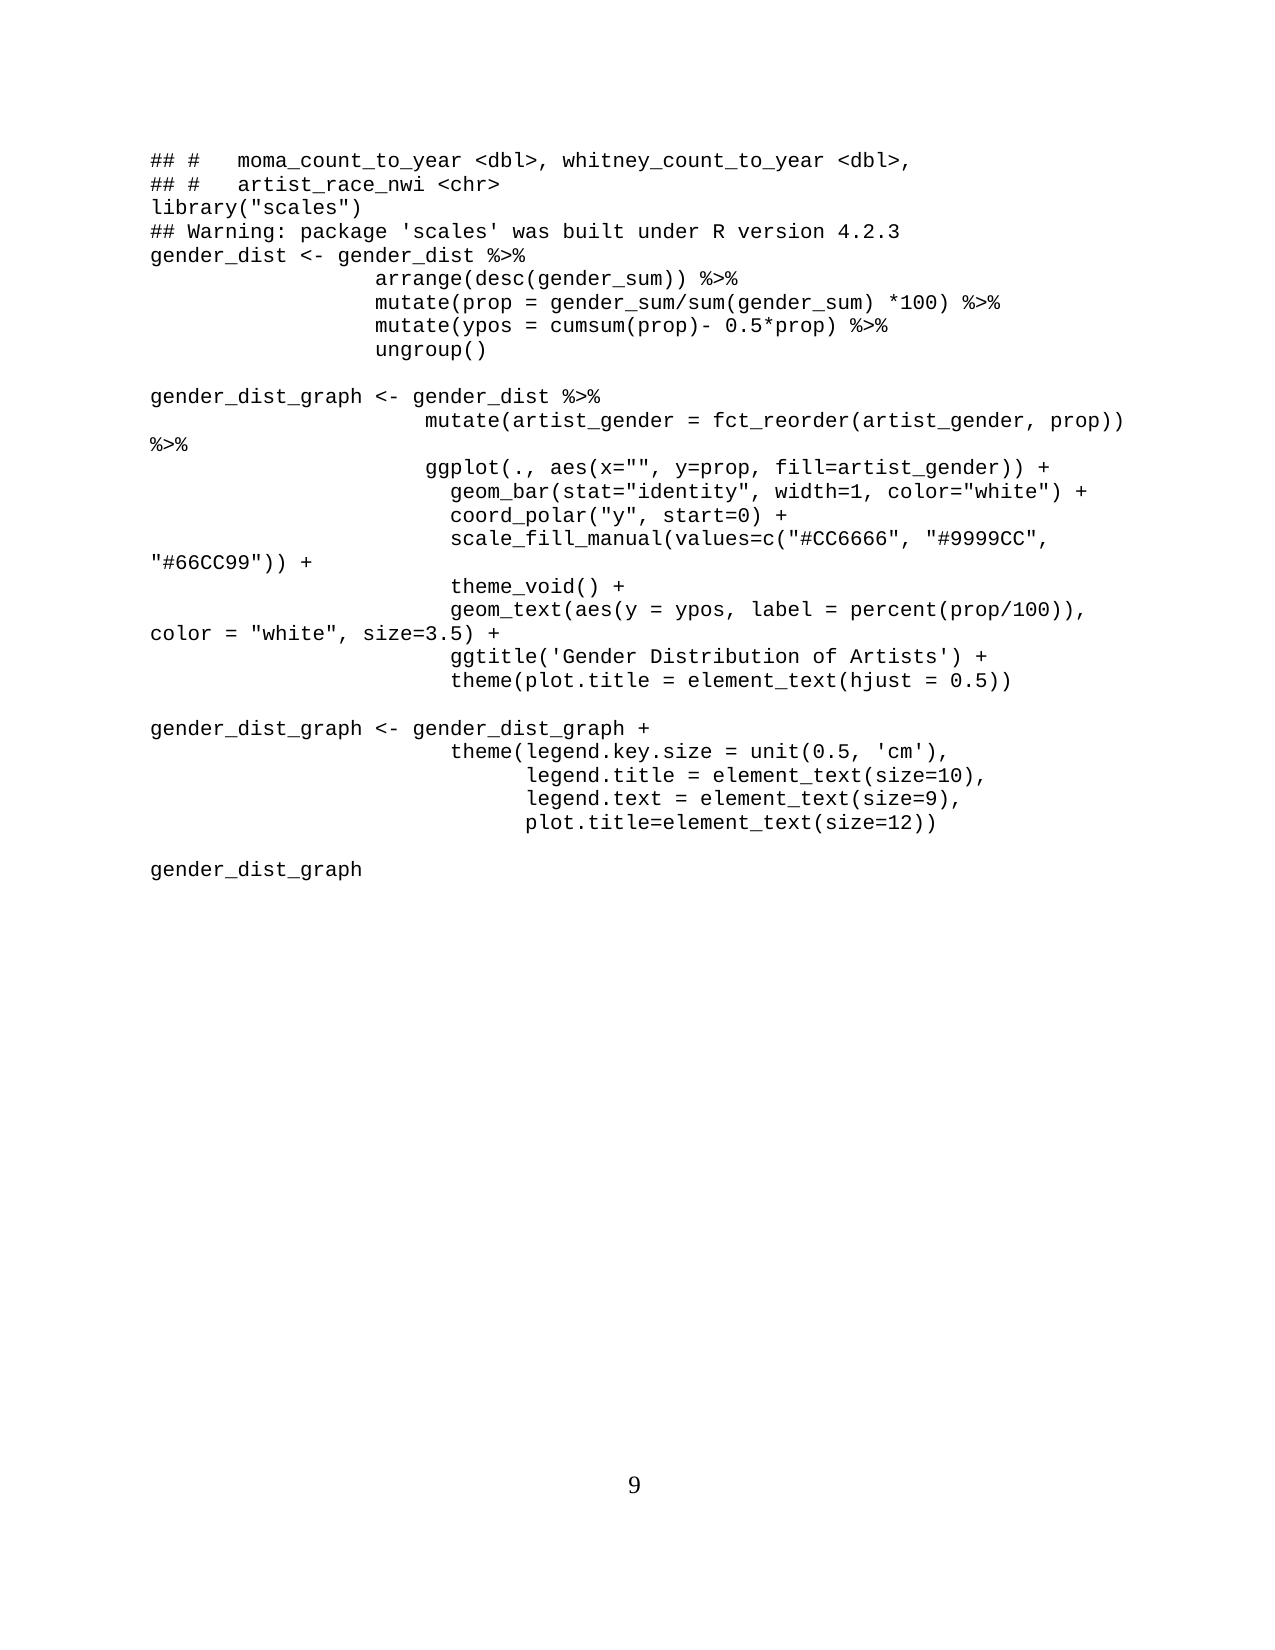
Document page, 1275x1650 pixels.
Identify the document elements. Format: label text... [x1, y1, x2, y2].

text ## # moma_count_to_year <dbl>, whitney_count_to_year <dbl>, [150, 150, 1125, 174]
text gender_dist <- gender_dist %>% [150, 244, 1125, 268]
text ## # artist_race_nwi <chr> [150, 174, 1125, 197]
text mutate(ypos = cumsum(prop)- 0.5*prop) %>% [150, 316, 1125, 339]
text scale_fill_manual(values=c("#CC6666", "#9999CC", "#66CC99")) + [150, 528, 1125, 576]
text ## Warning: package 'scales' was built under R version 4.2.3 [150, 221, 1125, 244]
text library("scales") [150, 197, 1125, 221]
text gender_dist_graph <- gender_dist %>% [150, 386, 1125, 410]
text ungroup() [150, 339, 1125, 363]
text legend.text = element_text(size=9), [150, 788, 1125, 812]
text coord_polar("y", start=0) + [150, 505, 1125, 528]
text gender_dist_graph <- gender_dist_graph + [150, 717, 1125, 741]
text ggplot(., aes(x="", y=prop, fill=artist_gender)) + [150, 457, 1125, 481]
text mutate(prop = gender_sum/sum(gender_sum) *100) %>% [150, 292, 1125, 316]
text geom_bar(stat="identity", width=1, color="white") + [150, 481, 1125, 505]
text arrange(desc(gender_sum)) %>% [150, 268, 1125, 292]
text gender_dist_graph [150, 859, 1125, 883]
text theme(legend.key.size = unit(0.5, 'cm'), [150, 741, 1125, 765]
text legend.title = element_text(size=10), [150, 765, 1125, 788]
text theme(plot.title = element_text(hjust = 0.5)) [150, 670, 1125, 694]
text theme_void() + [150, 576, 1125, 599]
text mutate(artist_gender = fct_reorder(artist_gender, prop)) %>% [150, 410, 1125, 457]
text ggtitle('Gender Distribution of Artists') + [150, 647, 1125, 670]
text plot.title=element_text(size=12)) [150, 812, 1125, 836]
text geom_text(aes(y = ypos, label = percent(prop/100)), color = "white", size=3.5) + [150, 599, 1125, 647]
